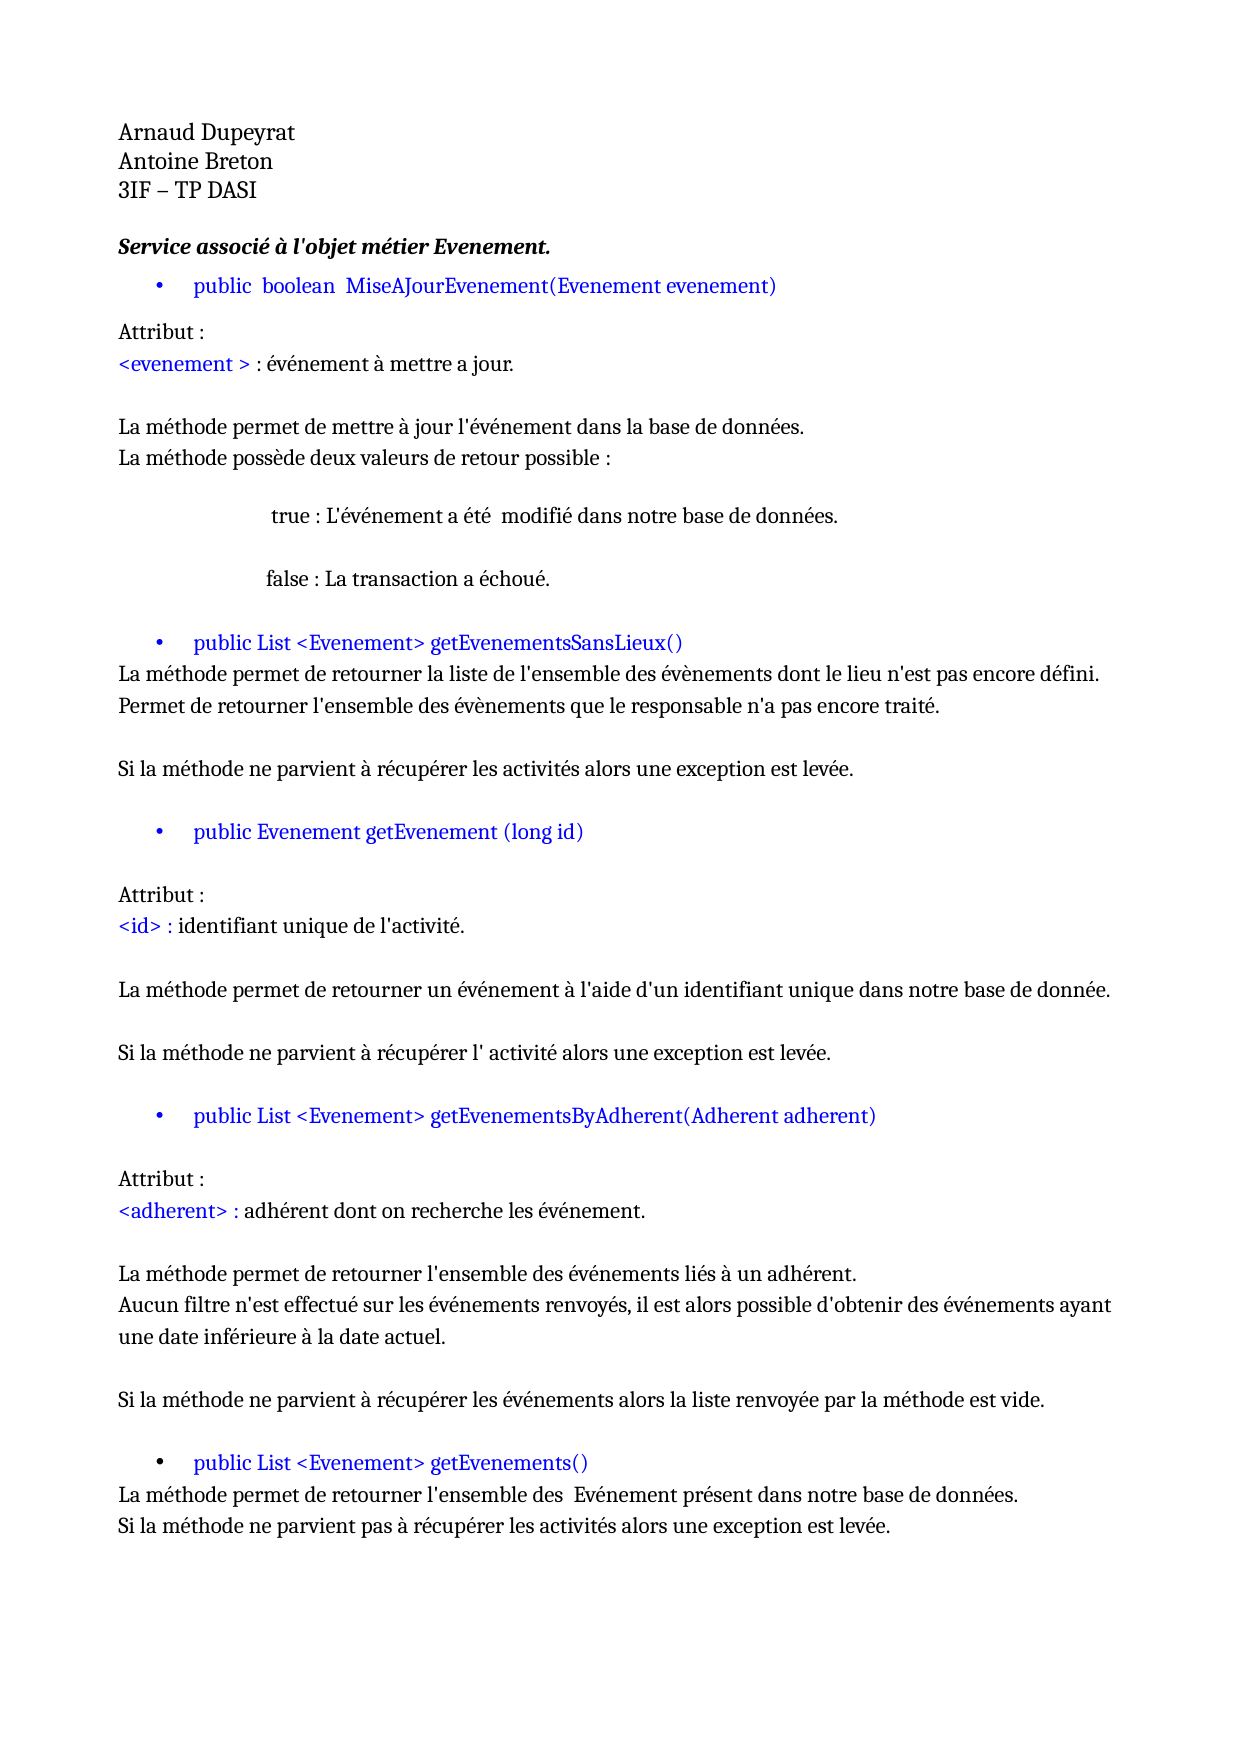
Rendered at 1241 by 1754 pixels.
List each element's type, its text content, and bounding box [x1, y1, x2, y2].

list public Evenement getEvenement (long id) [156, 819, 1122, 845]
text Attribut : [118, 319, 1122, 345]
text Si la méthode ne parvient à récupérer les activités alors une exception est levée. [118, 756, 1122, 782]
text La méthode permet de mettre à jour l'événement dans la base de données. [118, 413, 1122, 440]
text <id> : identifiant unique de l'activité. [118, 913, 1122, 940]
text <adherent> : adhérent dont on recherche les événement. [118, 1197, 1122, 1224]
text Permet de retourner l'ensemble des évènements que le responsable n'a pas encore traité. [118, 692, 1122, 719]
text Si la méthode ne parvient à récupérer l' activité alors une exception est levée. [118, 1039, 1122, 1066]
text La méthode permet de retourner un événement à l'aide d'un identifiant unique dans notre base de donnée. [118, 976, 1122, 1003]
subtitle Service associé à l'objet métier Evenement. [118, 234, 1122, 260]
text La méthode permet de retourner la liste de l'ensemble des évènements dont le lieu n'est pas encore défini. [118, 661, 1122, 687]
text La méthode permet de retourner l'ensemble des Evénement présent dans notre base de données. [118, 1481, 1122, 1508]
list public boolean MiseAJourEvenement(Evenement evenement) [156, 273, 1122, 299]
list public List <Evenement> getEvenementsByAdherent(Adherent adherent) [156, 1103, 1122, 1129]
text Si la méthode ne parvient à récupérer les événements alors la liste renvoyée par la méthode est vide. [118, 1387, 1122, 1413]
text <evenement > : événement à mettre a jour. [118, 350, 1122, 377]
text true : L'événement a été modifié dans notre base de données. [118, 503, 1122, 529]
text Si la méthode ne parvient pas à récupérer les activités alors une exception est levée. [118, 1513, 1122, 1539]
text La méthode possède deux valeurs de retour possible : [118, 445, 1122, 471]
list public List <Evenement> getEvenementsSansLieux() [156, 629, 1122, 656]
text false : La transaction a échoué. [118, 566, 1122, 592]
text Attribut : [118, 882, 1122, 908]
text Attribut : [118, 1166, 1122, 1192]
text La méthode permet de retourner l'ensemble des événements liés à un adhérent. Aucun filtre n'est effectué sur les événements renvoyés, il est alors possible d'obtenir des événements ayant une date inférieure à la date actuel. [118, 1261, 1122, 1350]
list public List <Evenement> getEvenements() [156, 1450, 1122, 1476]
